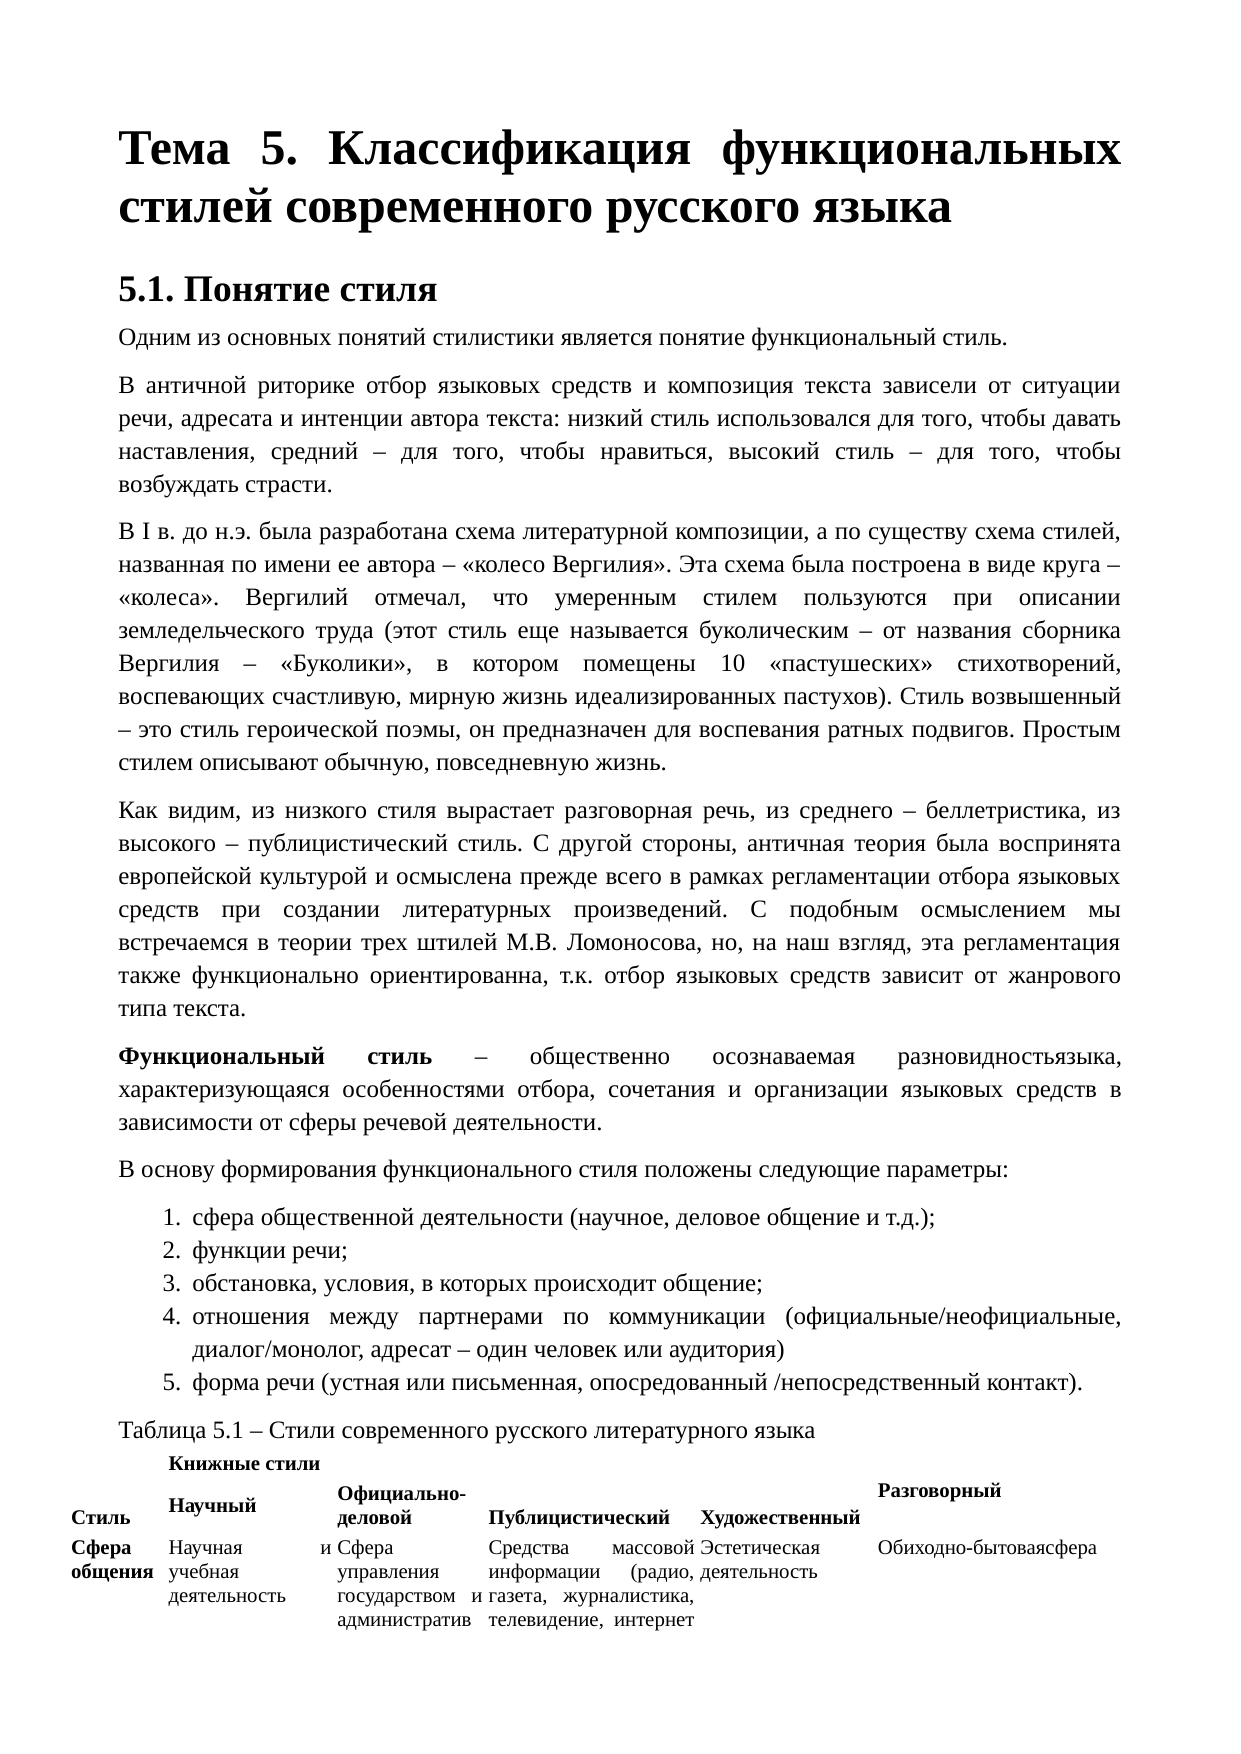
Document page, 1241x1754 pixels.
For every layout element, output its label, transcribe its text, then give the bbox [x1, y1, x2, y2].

text В античной риторике отбор языковых средств и композиция текста зависели от ситуации речи, адресата и интенции автора текста: низкий стиль использовался для того, чтобы давать наставления, средний – для того, чтобы нравиться, высокий стиль – для того, чтобы возбуждать страсти. [118, 370, 1122, 497]
list обстановка, условия, в которых происходит общение; [162, 1268, 1122, 1297]
list форма речи (устная или письменная, опосредованный /непосредственный контакт). [162, 1367, 1122, 1396]
table_cell Обиходно-бытоваясфера [875, 1532, 1143, 1634]
table_cell Официально-деловой [334, 1478, 485, 1532]
list сфера общественной деятельности (научное, деловое общение и т.д.); [162, 1202, 1122, 1231]
text В основу формирования функционального стиля положены следующие параметры: [118, 1154, 1122, 1183]
table_cell Научная и учебная деятельность [165, 1532, 334, 1634]
list отношения между партнерами по коммуникации (официальные/неофициальные, диалог/монолог, адресат – один человек или аудитория) [162, 1301, 1122, 1363]
table_header Книжные стили [165, 1448, 875, 1478]
table_cell Сфера общения [68, 1532, 165, 1634]
table_cell Научный [165, 1478, 334, 1532]
table_header Стиль [68, 1448, 165, 1532]
table_cell Сфера управления государством и административ [334, 1532, 485, 1634]
text В I в. до н.э. была разработана схема литературной композиции, а по существу схема стилей, названная по имени ее автора – «колесо Вергилия». Эта схема была построена в виде круга – «колеса». Вергилий отмечал, что умеренным стилем пользуются при описании земледельческого труда (этот стиль еще называется буколическим – от названия сборника Вергилия – «Буколики», в котором помещены 10 «пастушеских» стихотворений, воспевающих счастливую, мирную жизнь идеализированных пастухов). Стиль возвышенный – это стиль героической поэмы, он предназначен для воспевания ратных подвигов. Простым стилем описывают обычную, повседневную жизнь. [118, 516, 1122, 776]
text Таблица 5.1 – Стили современного русского литературного языка [118, 1415, 1122, 1443]
table_cell Средства массовой информации (радио, газета, журналистика, телевидение, интернет [485, 1532, 697, 1634]
subtitle Тема 5. Классификация функциональных стилей современного русского языка [118, 118, 1122, 233]
table_header Разговорный [875, 1448, 1143, 1532]
table_cell Художественный [697, 1478, 875, 1532]
table_cell Эстетическая деятельность [697, 1532, 875, 1634]
text Как видим, из низкого стиля вырастает разговорная речь, из среднего – беллетристика, из высокого – публицистический стиль. С другой стороны, античная теория была воспринята европейской культурой и осмыслена прежде всего в рамках регламентации отбора языковых средств при создании литературных произведений. С подобным осмыслением мы встречаемся в теории трех штилей М.В. Ломоносова, но, на наш взгляд, эта регламентация также функционально ориентированна, т.к. отбор языковых средств зависит от жанрового типа текста. [118, 795, 1122, 1022]
text Функциональный стиль – общественно осознаваемая разновидностьязыка, характеризующаяся особенностями отбора, сочетания и организации языковых средств в зависимости от сферы речевой деятельности. [118, 1041, 1122, 1136]
text Одним из основных понятий стилистики является понятие функциональный стиль. [118, 322, 1122, 351]
list функции речи; [162, 1235, 1122, 1264]
table_cell Публицистический [485, 1478, 697, 1532]
subtitle 5.1. Понятие стиля [118, 266, 1122, 309]
